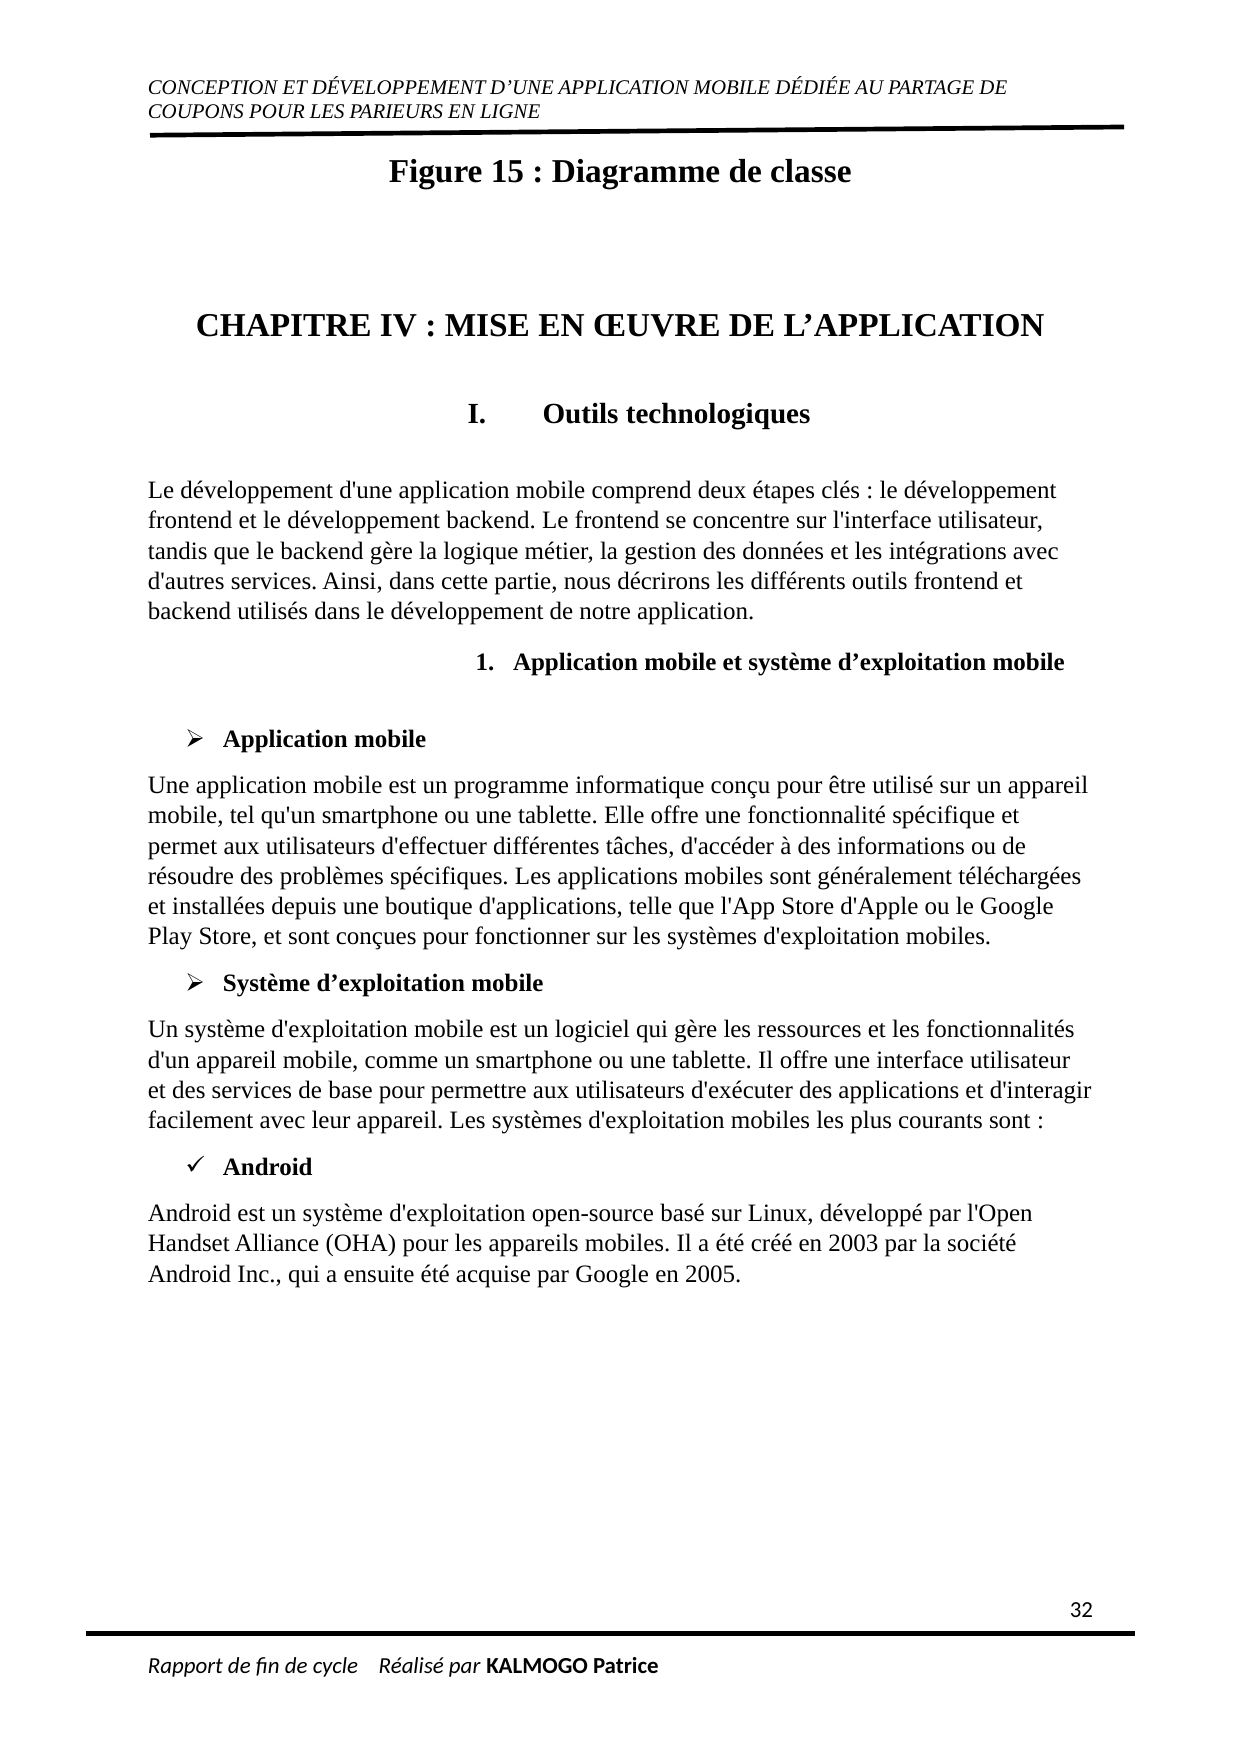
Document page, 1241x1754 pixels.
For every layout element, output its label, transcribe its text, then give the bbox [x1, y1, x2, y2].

text Le développement d'une application mobile comprend deux étapes clés : le développement frontend et le développement backend. Le frontend se concentre sur l'interface utilisateur, tandis que le backend gère la logique métier, la gestion des données et les intégrations avec d'autres services. Ainsi, dans cette partie, nous décrirons les différents outils frontend et backend utilisés dans le développement de notre application. [148, 476, 1093, 625]
list Outils technologiques [185, 396, 1093, 429]
list Android [185, 1152, 1093, 1180]
subtitle Figure 15 : Diagramme de classe [148, 151, 1093, 189]
subtitle CHAPITRE IV : MISE EN ŒUVRE DE L’APPLICATION [148, 305, 1093, 343]
text Android est un système d'exploitation open-source basé sur Linux, développé par l'Open Handset Alliance (OHA) pour les appareils mobiles. Il a été créé en 2003 par la société Android Inc., qui a ensuite été acquise par Google en 2005. [148, 1198, 1093, 1287]
text Une application mobile est un programme informatique conçu pour être utilisé sur un appareil mobile, tel qu'un smartphone ou une tablette. Elle offre une fonctionnalité spécifique et permet aux utilisateurs d'effectuer différentes tâches, d'accéder à des informations ou de résoudre des problèmes spécifiques. Les applications mobiles sont généralement téléchargées et installées depuis une boutique d'applications, telle que l'App Store d'Apple ou le Google Play Store, et sont conçues pour fonctionner sur les systèmes d'exploitation mobiles. [148, 771, 1093, 950]
list Système d’exploitation mobile [185, 968, 1093, 997]
list Application mobile et système d’exploitation mobile [448, 647, 1093, 676]
list Application mobile [185, 724, 1093, 752]
text Un système d'exploitation mobile est un logiciel qui gère les ressources et les fonctionnalités d'un appareil mobile, comme un smartphone ou une tablette. Il offre une interface utilisateur et des services de base pour permettre aux utilisateurs d'exécuter des applications et d'interagir facilement avec leur appareil. Les systèmes d'exploitation mobiles les plus courants sont : [148, 1014, 1093, 1134]
